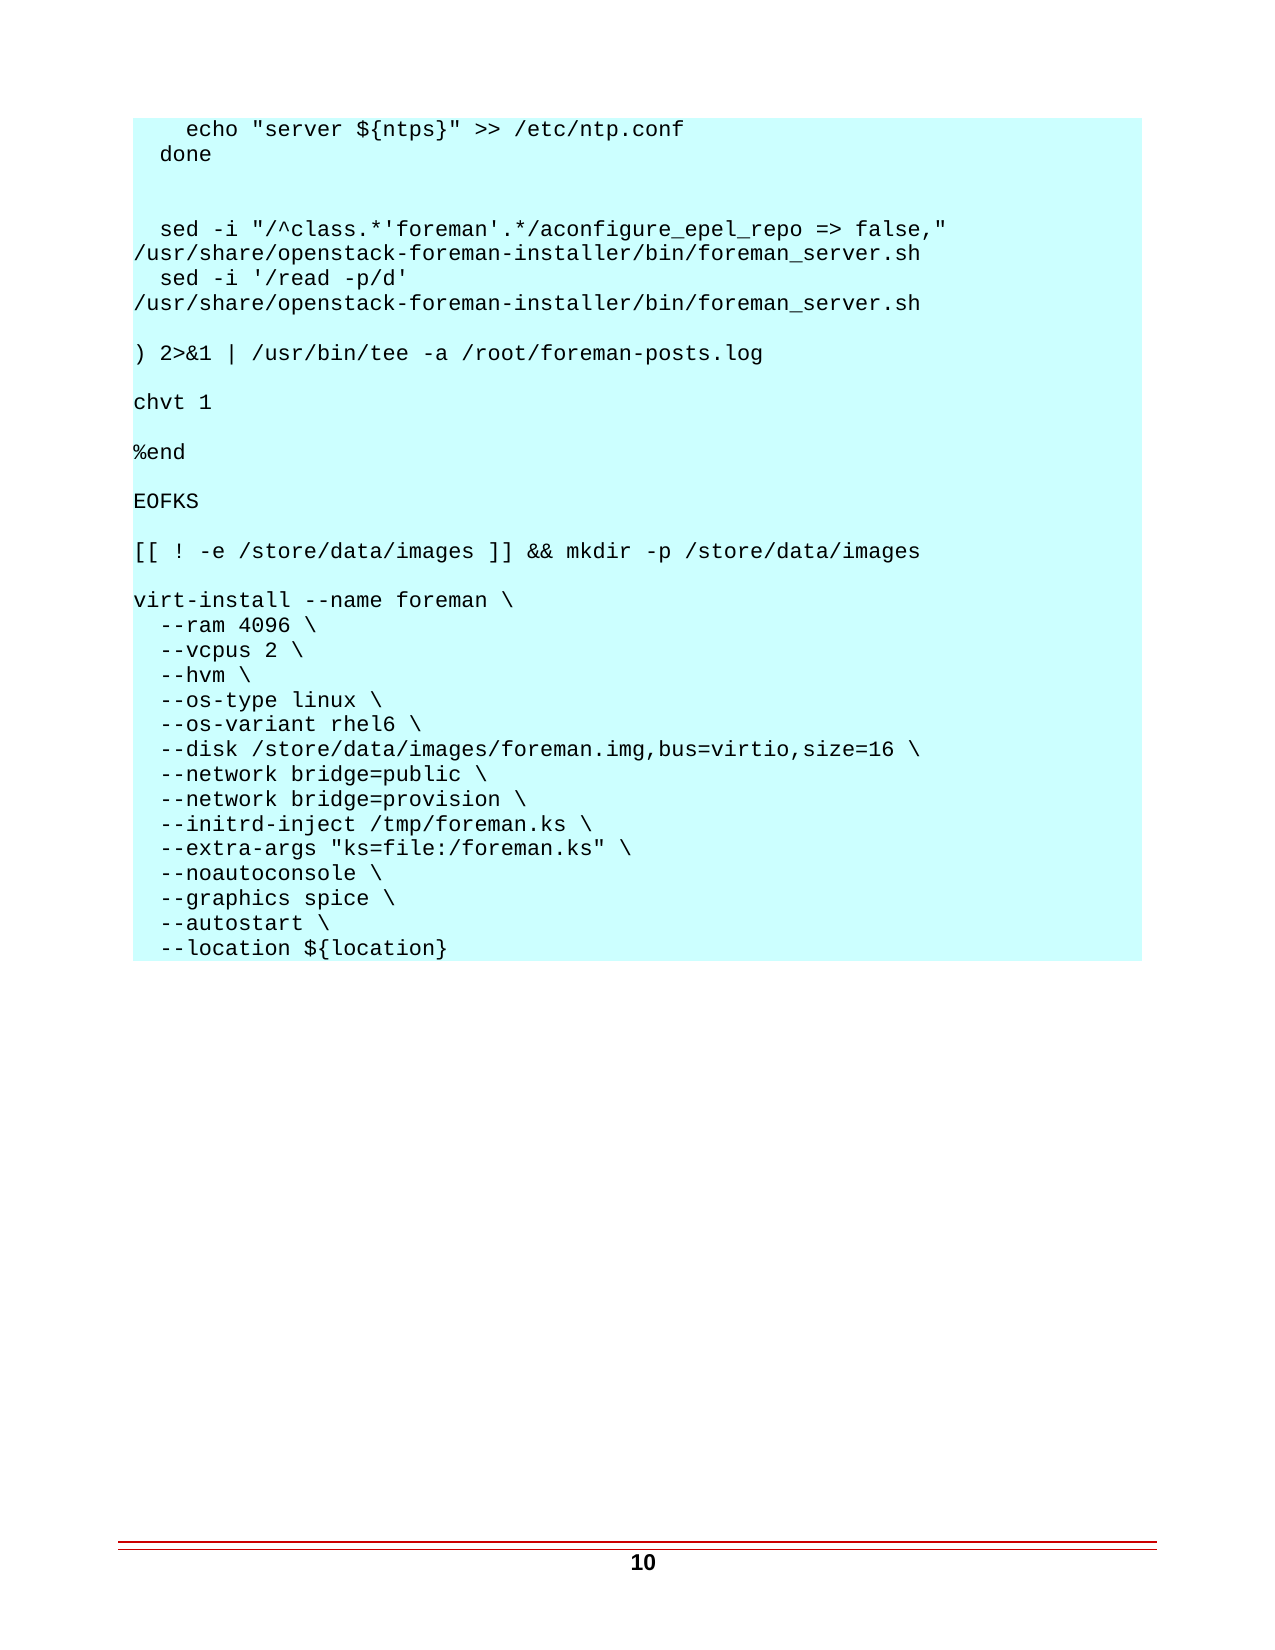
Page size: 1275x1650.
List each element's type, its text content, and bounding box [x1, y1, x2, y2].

text echo "server ${ntps}" >> /etc/ntp.conf done sed -i "/^class.*'foreman'.*/aconfigure_epel_repo => false," /usr/share/openstack-foreman-installer/bin/foreman_server.sh sed -i '/read -p/d' /usr/share/openstack-foreman-installer/bin/foreman_server.sh ) 2>&1 | /usr/bin/tee -a /root/foreman-posts.log chvt 1 %end EOFKS [[ ! -e /store/data/images ]] && mkdir -p /store/data/images virt-install --name foreman \ --ram 4096 \ --vcpus 2 \ --hvm \ --os-type linux \ --os-variant rhel6 \ --disk /store/data/images/foreman.img,bus=virtio,size=16 \ --network bridge=public \ --network bridge=provision \ --initrd-inject /tmp/foreman.ks \ --extra-args "ks=file:/foreman.ks" \ --noautoconsole \ --graphics spice \ --autostart \ --location ${location} [133, 118, 1142, 961]
